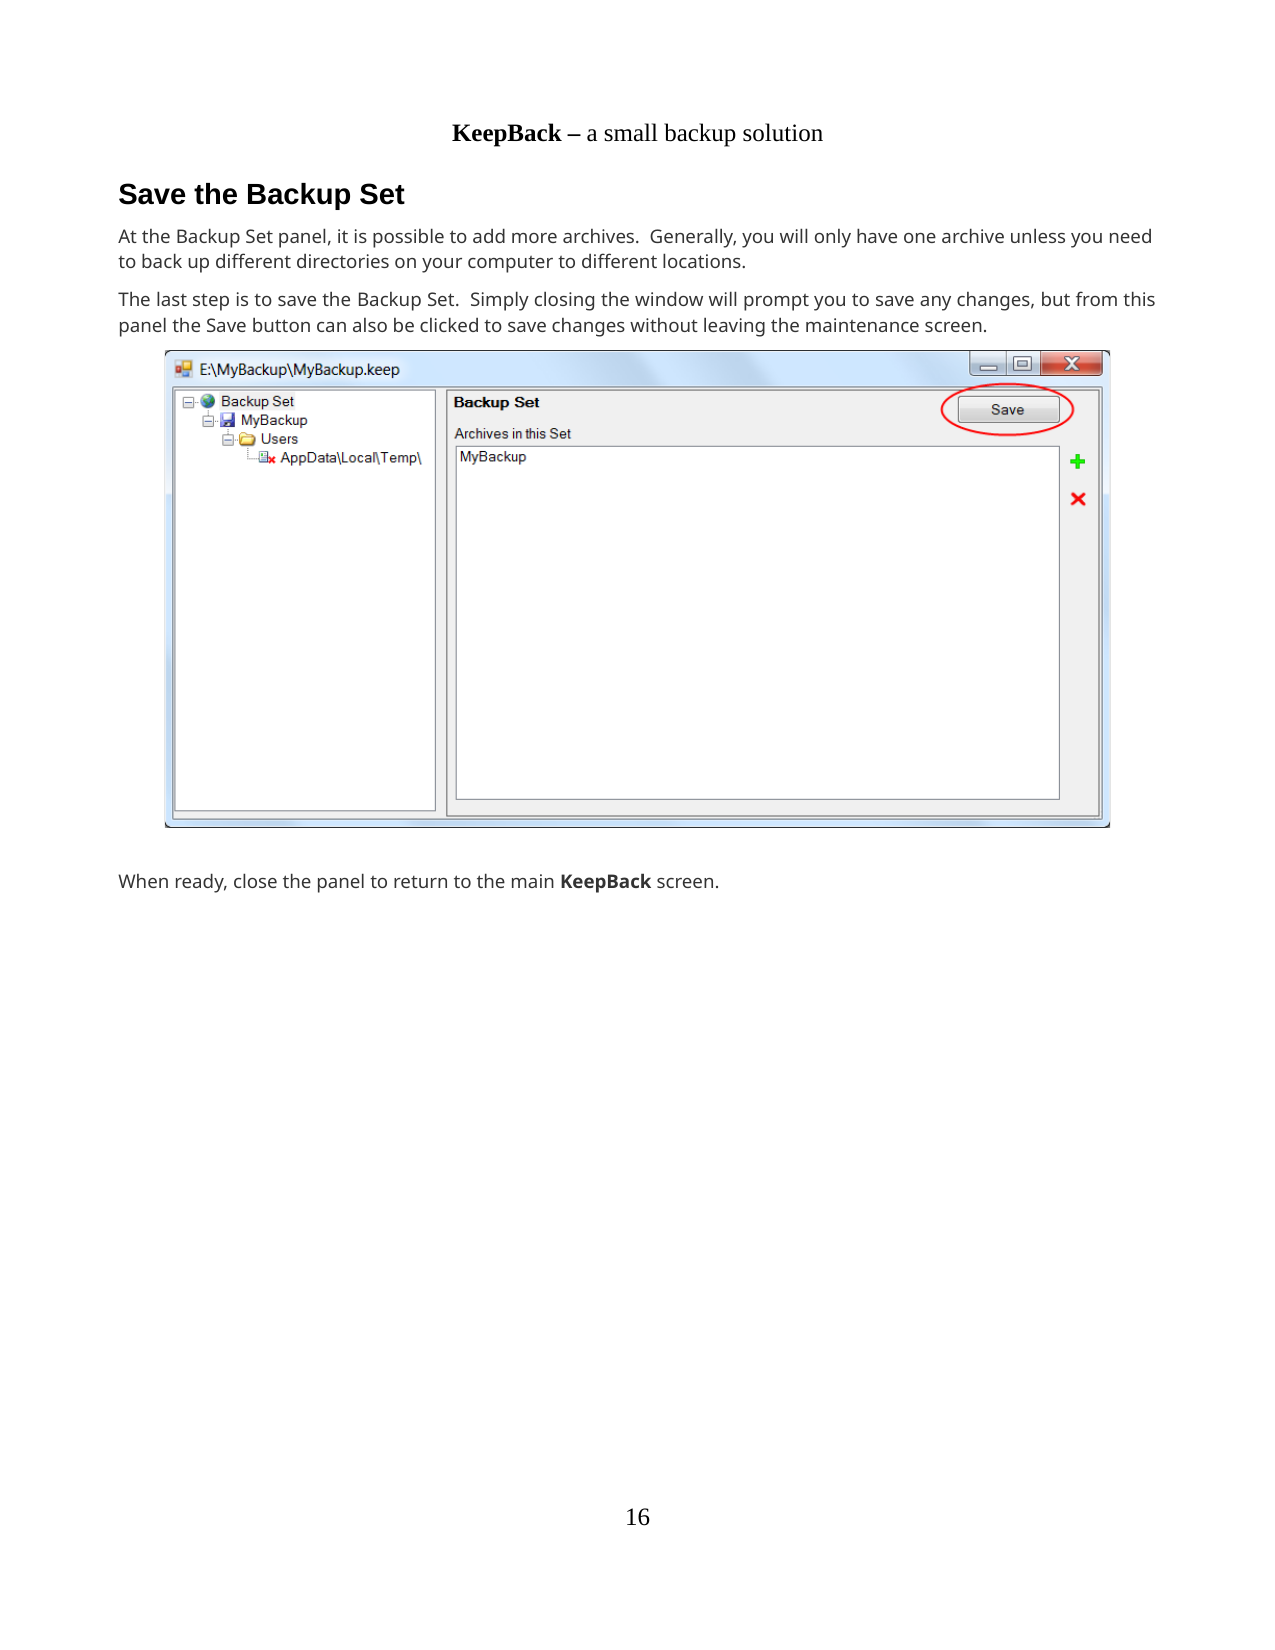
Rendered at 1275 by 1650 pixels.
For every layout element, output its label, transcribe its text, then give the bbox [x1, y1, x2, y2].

text The last step is to save the Backup Set. Simply closing the window will prompt you to save any changes, but from this panel the Save button can also be clicked to save changes without leaving the maintenance screen. [118, 287, 1157, 338]
text When ready, close the panel to return to the main KeepBack screen. [118, 869, 1157, 894]
picture [164, 350, 1111, 828]
text At the Backup Set panel, it is possible to add more archives. Generally, you will only have one archive unless you need to back up different directories on your computer to different locations. [118, 223, 1157, 274]
subtitle Save the Backup Set [118, 177, 1157, 211]
